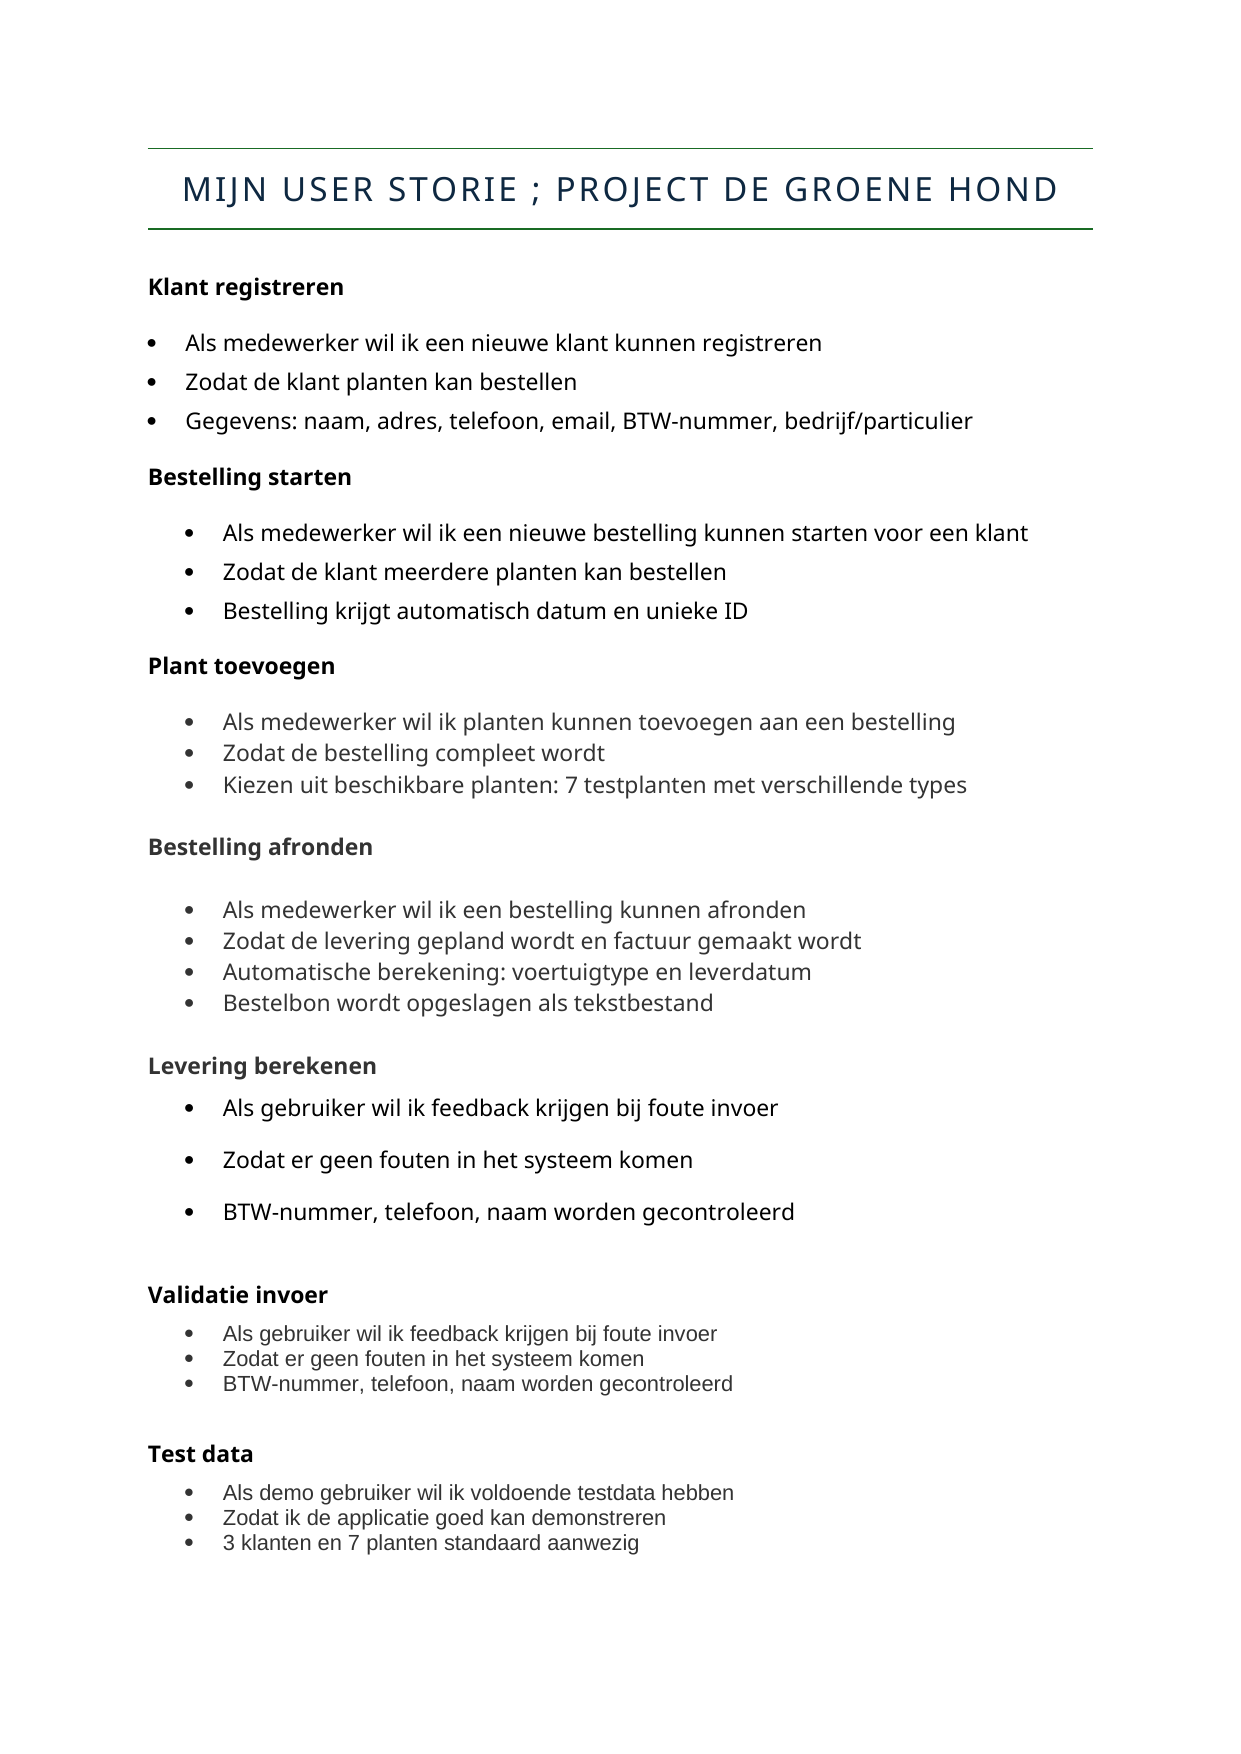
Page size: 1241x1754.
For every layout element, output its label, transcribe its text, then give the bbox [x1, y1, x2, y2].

list Zodat de klant meerdere planten kan bestellen [185, 556, 1093, 587]
text Validatie invoer [148, 1248, 1093, 1310]
text Levering berekenen [148, 1050, 1093, 1081]
list BTW-nummer, telefoon, naam worden gecontroleerd [185, 1196, 1093, 1227]
list Gegevens: naam, adres, telefoon, email, BTW-nummer, bedrijf/particulier [148, 405, 1093, 436]
list Zodat er geen fouten in het systeem komen [185, 1346, 1093, 1371]
list Automatische berekening: voertuigtype en leverdatum [185, 956, 1093, 987]
text Test data [148, 1407, 1093, 1469]
list Zodat ik de applicatie goed kan demonstreren [185, 1505, 1093, 1530]
list Als gebruiker wil ik feedback krijgen bij foute invoer [185, 1091, 1093, 1123]
list BTW-nummer, telefoon, naam worden gecontroleerd [185, 1371, 1093, 1396]
list Zodat de levering gepland wordt en factuur gemaakt wordt [185, 925, 1093, 956]
list Als medewerker wil ik een bestelling kunnen afronden [185, 893, 1093, 925]
text Klant registreren [148, 271, 1093, 302]
list Bestelling krijgt automatisch datum en unieke ID [185, 594, 1093, 626]
list 3 klanten en 7 planten standaard aanwezig [185, 1530, 1093, 1555]
list Als demo gebruiker wil ik voldoende testdata hebben [185, 1479, 1093, 1505]
list Kiezen uit beschikbare planten: 7 testplanten met verschillende types [185, 768, 1093, 800]
list Zodat de bestelling compleet wordt [185, 737, 1093, 768]
list Zodat er geen fouten in het systeem komen [185, 1143, 1093, 1175]
list Als medewerker wil ik een nieuwe bestelling kunnen starten voor een klant [185, 516, 1093, 548]
list Als medewerker wil ik planten kunnen toevoegen aan een bestelling [185, 706, 1093, 737]
list Als medewerker wil ik een nieuwe klant kunnen registreren [148, 327, 1093, 358]
text Bestelling starten [148, 461, 1093, 492]
text Mijn user storie ; project de groene hond [148, 149, 1093, 228]
list Bestelbon wordt opgeslagen als tekstbestand [185, 987, 1093, 1018]
list Als gebruiker wil ik feedback krijgen bij foute invoer [185, 1321, 1093, 1346]
text Plant toevoegen [148, 650, 1093, 682]
text Bestelling afronden [148, 831, 1093, 862]
list Zodat de klant planten kan bestellen [148, 366, 1093, 397]
